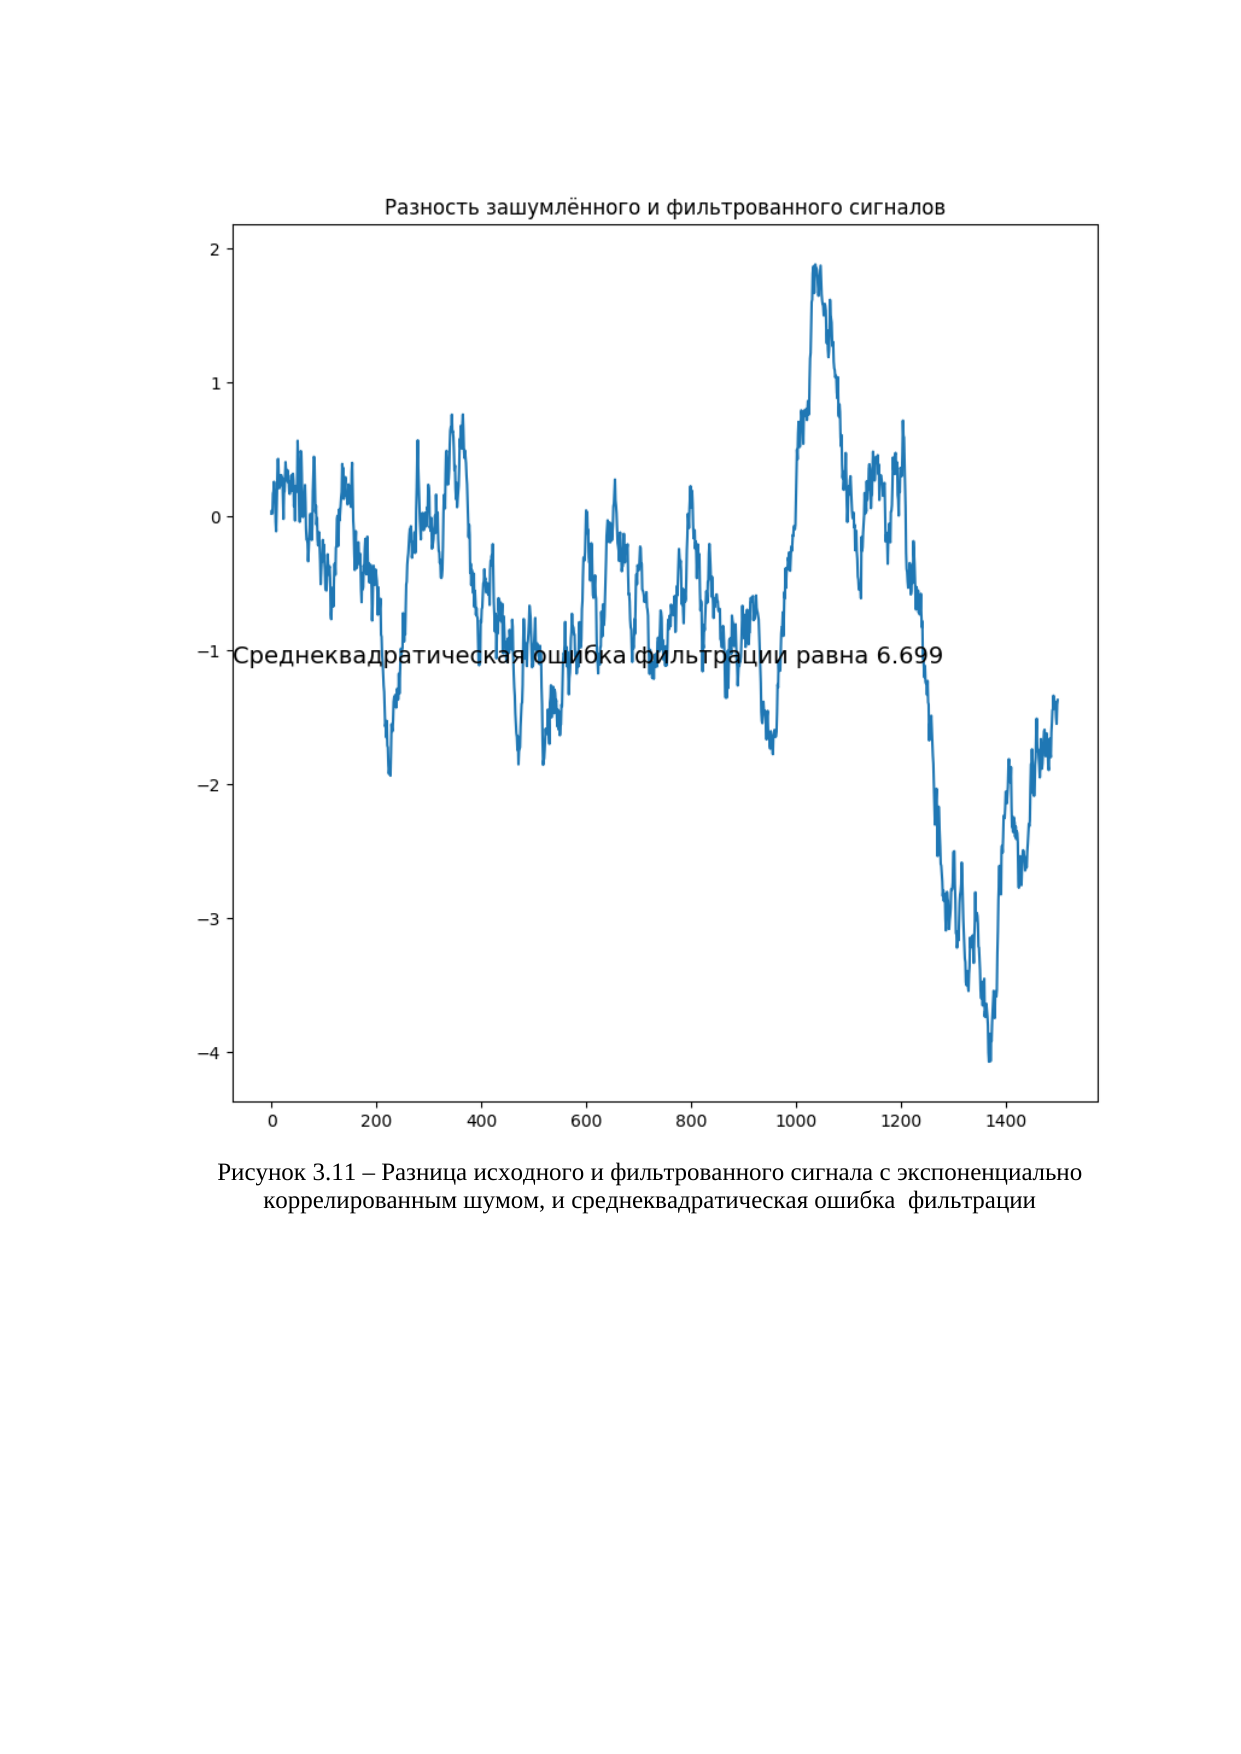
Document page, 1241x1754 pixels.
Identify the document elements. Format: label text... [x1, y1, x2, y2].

text [148, 118, 1152, 136]
text Рисунок 3.11 – Разница исходного и фильтрованного сигнала с экспоненциально коррелированным шумом, и среднеквадратическая ошибка фильтрации [148, 1157, 1152, 1214]
picture [147, 136, 1152, 1157]
